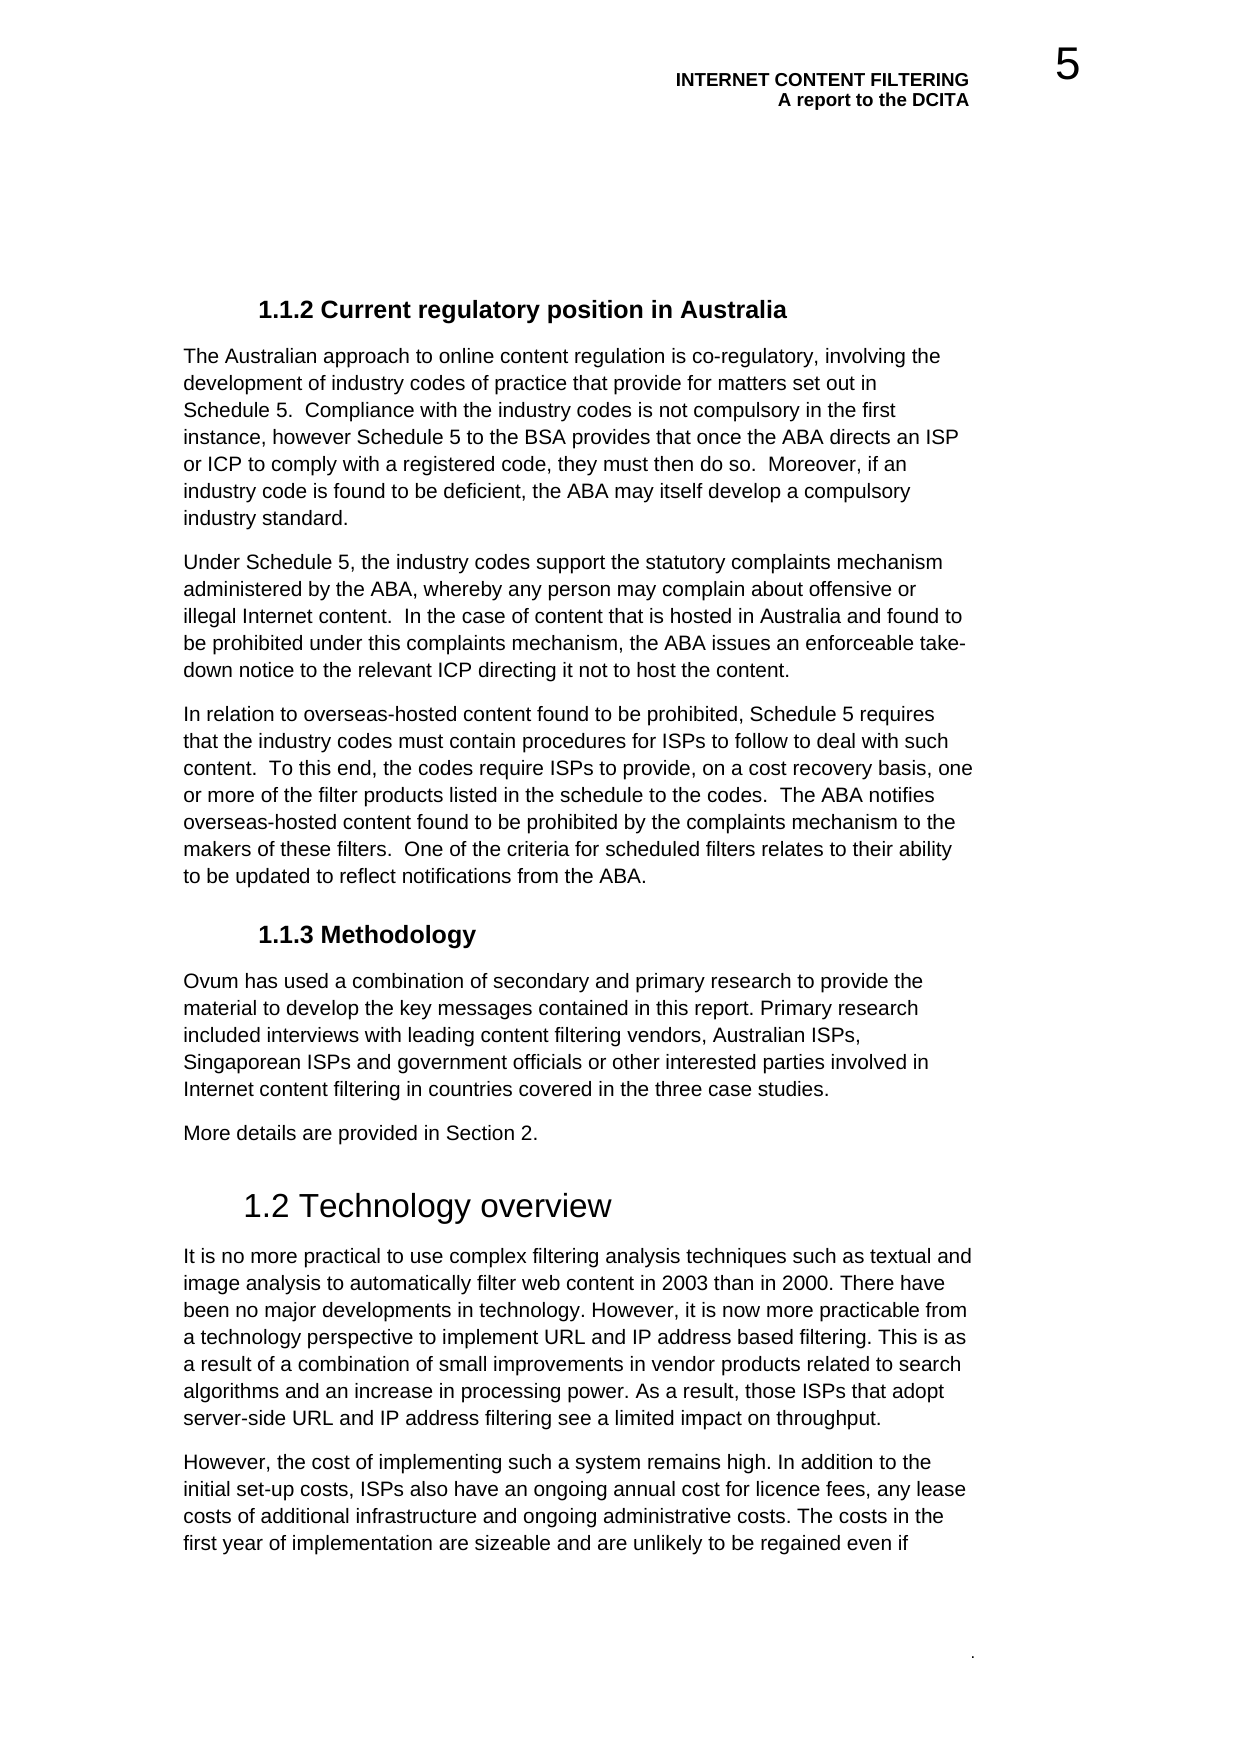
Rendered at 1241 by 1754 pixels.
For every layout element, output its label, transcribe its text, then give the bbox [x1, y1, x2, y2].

text More details are provided in Section 2. [183, 1118, 975, 1146]
text In relation to overseas-hosted content found to be prohibited, Schedule 5 requires that the industry codes must contain procedures for ISPs to follow to deal with such content. To this end, the codes require ISPs to provide, on a cost recovery basis, one or more of the filter products listed in the schedule to the codes. The ABA notifies overseas-hosted content found to be prohibited by the complaints mechanism to the makers of these filters. One of the criteria for scheduled filters relates to their ability to be updated to reflect notifications from the ABA. [183, 700, 975, 889]
text Ovum has used a combination of secondary and primary research to provide the material to develop the key messages contained in this report. Primary research included interviews with leading content filtering vendors, Australian ISPs, Singaporean ISPs and government officials or other interested parties involved in Internet content filtering in countries covered in the three case studies. [183, 966, 975, 1102]
text However, the cost of implementing such a system remains high. In addition to the initial set-up costs, ISPs also have an ongoing annual cost for licence fees, any lease costs of additional infrastructure and ongoing administrative costs. The costs in the first year of implementation are sizeable and are unlikely to be regained even if [183, 1448, 975, 1556]
subtitle 1.2 Technology overview [183, 1187, 975, 1225]
text It is no more practical to use complex filtering analysis techniques such as textual and image analysis to automatically filter web content in 2003 than in 2000. There have been no major developments in technology. However, it is now more practicable from a technology perspective to implement URL and IP address based filtering. This is as a result of a combination of small improvements in vendor products related to search algorithms and an increase in processing power. As a result, those ISPs that adopt server-side URL and IP address filtering see a limited impact on throughput. [183, 1241, 975, 1431]
text The Australian approach to online content regulation is co-regulatory, involving the development of industry codes of practice that provide for matters set out in Schedule 5. Compliance with the industry codes is not compulsory in the first instance, however Schedule 5 to the BSA provides that once the ABA directs an ISP or ICP to comply with a registered code, they must then do so. Moreover, if an industry code is found to be deficient, the ABA may itself develop a compulsory industry standard. [183, 341, 975, 531]
text Under Schedule 5, the industry codes support the statutory complaints mechanism administered by the ABA, whereby any person may complain about offensive or illegal Internet content. In the case of content that is hosted in Australia and found to be prohibited under this complaints mechanism, the ABA issues an enforceable take-down notice to the relevant ICP directing it not to host the content. [183, 548, 975, 683]
subtitle 1.1.3 Methodology [183, 921, 975, 950]
subtitle 1.1.2 Current regulatory position in Australia [183, 296, 975, 325]
